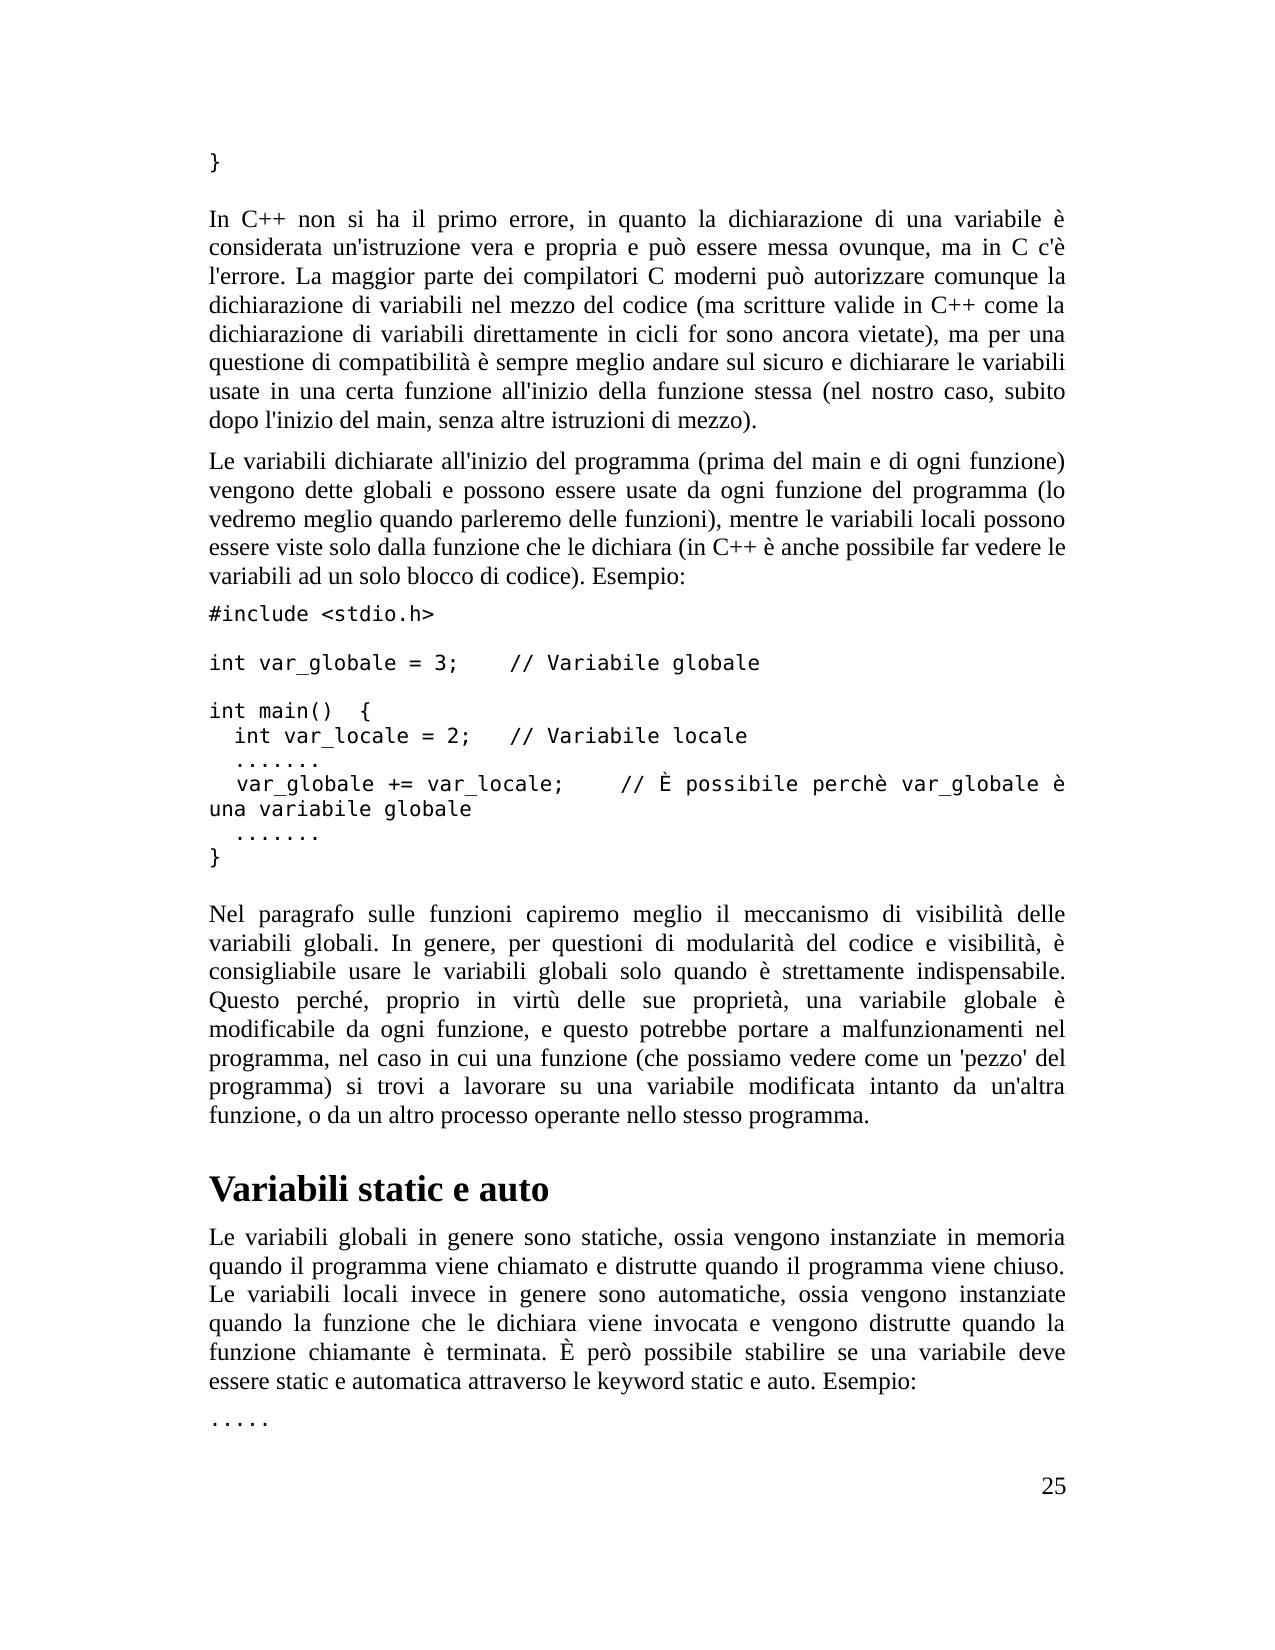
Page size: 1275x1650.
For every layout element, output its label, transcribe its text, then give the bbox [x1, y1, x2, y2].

text ..... [208, 1407, 1066, 1431]
text Nel paragrafo sulle funzioni capiremo meglio il meccanismo di visibilità delle variabili globali. In genere, per questioni di modularità del codice e visibilità, è consigliabile usare le variabili globali solo quando è strettamente indispensabile. Questo perché, proprio in virtù delle sue proprietà, una variabile globale è modificabile da ogni funzione, e questo potrebbe portare a malfunzionamenti nel programma, nel caso in cui una funzione (che possiamo vedere come un 'pezzo' del programma) si trovi a lavorare su una variabile modificata intanto da un'altra funzione, o da un altro processo operante nello stesso programma. [208, 899, 1066, 1129]
text int main() { [208, 699, 1066, 724]
text ....... [208, 821, 1066, 845]
text int var_locale = 2; // Variabile locale [208, 724, 1066, 748]
text Le variabili globali in genere sono statiche, ossia vengono instanziate in memoria quando il programma viene chiamato e distrutte quando il programma viene chiuso. Le variabili locali invece in genere sono automatiche, ossia vengono instanziate quando la funzione che le dichiara viene invocata e vengono distrutte quando la funzione chiamante è terminata. È però possibile stabilire se una variabile deve essere static e automatica attraverso le keyword static e auto. Esempio: [208, 1222, 1066, 1394]
text } [208, 845, 1066, 869]
subtitle Variabili static e auto [208, 1166, 1066, 1209]
text } [208, 150, 1066, 174]
text #include <stdio.h> [208, 602, 1066, 627]
text ....... [208, 748, 1066, 772]
text Le variabili dichiarate all'inizio del programma (prima del main e di ogni funzione) vengono dette globali e possono essere usate da ogni funzione del programma (lo vedremo meglio quando parleremo delle funzioni), mentre le variabili locali possono essere viste solo dalla funzione che le dichiara (in C++ è anche possibile far vedere le variabili ad un solo blocco di codice). Esempio: [208, 446, 1066, 590]
text int var_globale = 3; // Variabile globale [208, 651, 1066, 675]
text In C++ non si ha il primo errore, in quanto la dichiarazione di una variabile è considerata un'istruzione vera e propria e può essere messa ovunque, ma in C c'è l'errore. La maggior parte dei compilatori C moderni può autorizzare comunque la dichiarazione di variabili nel mezzo del codice (ma scritture valide in C++ come la dichiarazione di variabili direttamente in cicli for sono ancora vietate), ma per una questione di compatibilità è sempre meglio andare sul sicuro e dichiarare le variabili usate in una certa funzione all'inizio della funzione stessa (nel nostro caso, subito dopo l'inizio del main, senza altre istruzioni di mezzo). [208, 204, 1066, 434]
text var_globale += var_locale; // È possibile perchè var_globale è una variabile globale [208, 772, 1066, 821]
